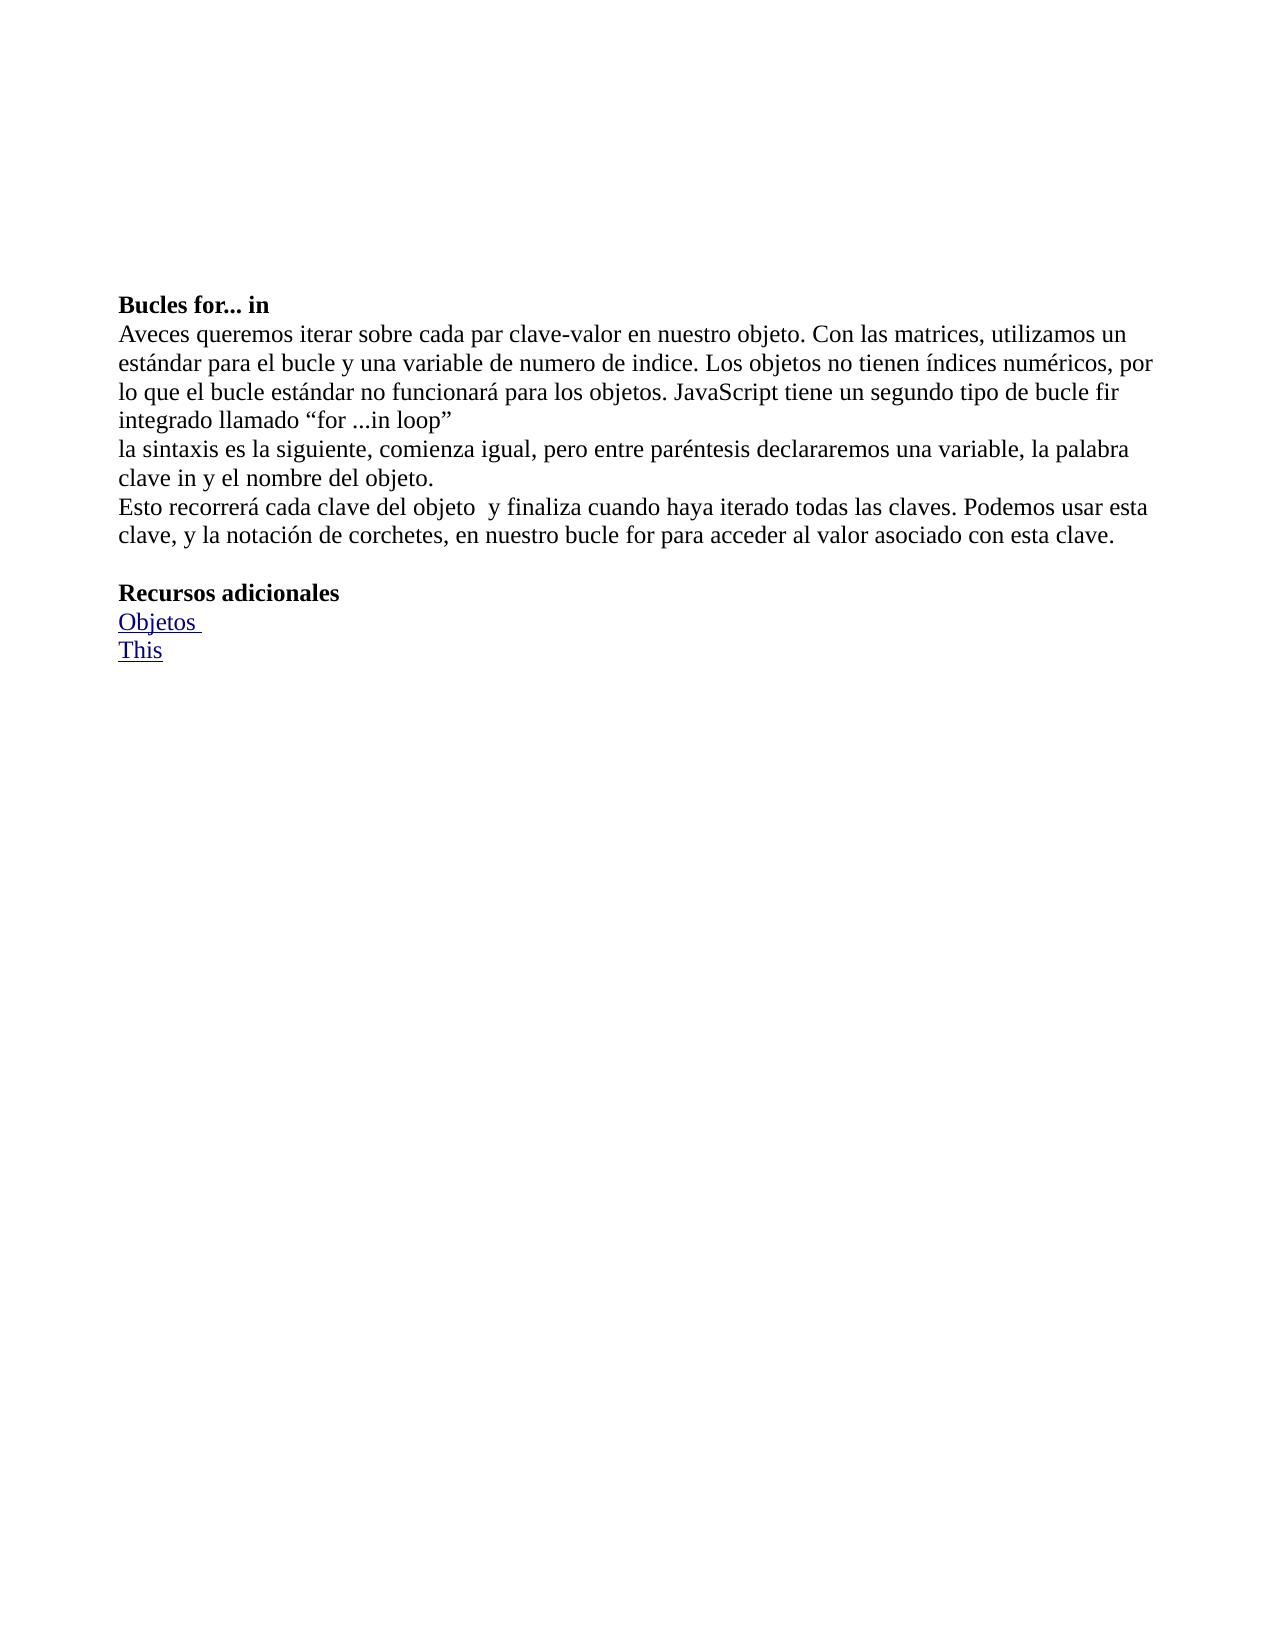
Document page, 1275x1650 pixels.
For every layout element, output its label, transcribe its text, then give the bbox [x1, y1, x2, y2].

text Recursos adicionales [118, 578, 1157, 607]
text Objetos [118, 607, 1157, 636]
text Bucles for... in [118, 291, 1157, 319]
text Esto recorrerá cada clave del objeto y finaliza cuando haya iterado todas las claves. Podemos usar esta clave, y la notación de corchetes, en nuestro bucle for para acceder al valor asociado con esta clave. [118, 492, 1157, 549]
text la sintaxis es la siguiente, comienza igual, pero entre paréntesis declararemos una variable, la palabra clave in y el nombre del objeto. [118, 434, 1157, 492]
text This [118, 636, 1157, 664]
text Aveces queremos iterar sobre cada par clave-valor en nuestro objeto. Con las matrices, utilizamos un estándar para el bucle y una variable de numero de indice. Los objetos no tienen índices numéricos, por lo que el bucle estándar no funcionará para los objetos. JavaScript tiene un segundo tipo de bucle fir integrado llamado “for ...in loop” [118, 319, 1157, 434]
